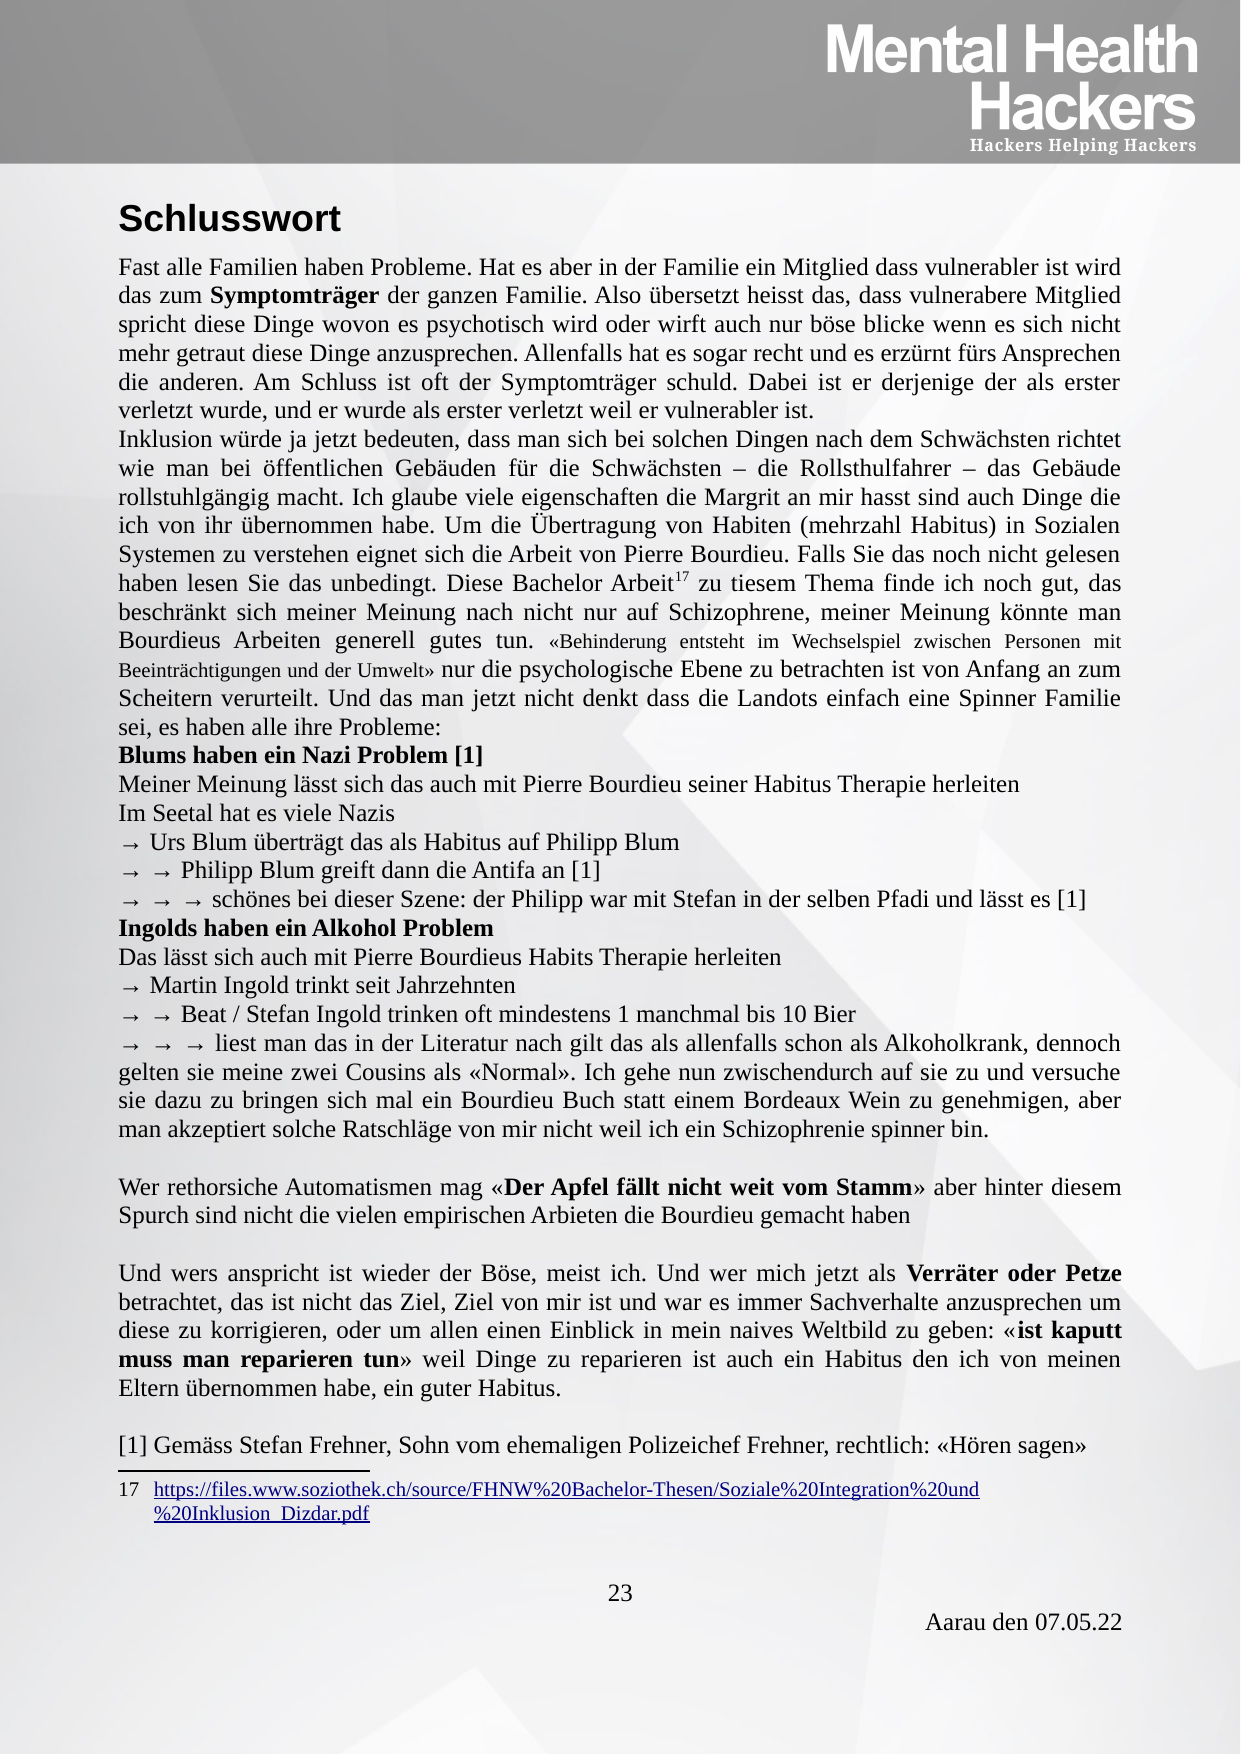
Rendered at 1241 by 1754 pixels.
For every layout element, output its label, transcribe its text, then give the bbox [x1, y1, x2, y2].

text → → → liest man das in der Literatur nach gilt das als allenfalls schon als Alkoholkrank, dennoch gelten sie meine zwei Cousins als «Normal». Ich gehe nun zwischendurch auf sie zu und versuche sie dazu zu bringen sich mal ein Bourdieu Buch statt einem Bordeaux Wein zu genehmigen, aber man akzeptiert solche Ratschläge von mir nicht weil ich ein Schizophrenie spinner bin. [118, 1028, 1122, 1143]
text → → Beat / Stefan Ingold trinken oft mindestens 1 manchmal bis 10 Bier [118, 999, 1122, 1028]
text → → Philipp Blum greift dann die Antifa an [1] [118, 856, 1122, 884]
text Blums haben ein Nazi Problem [1] [118, 741, 1122, 769]
text Und wers anspricht ist wieder der Böse, meist ich. Und wer mich jetzt als Verräter oder Petze betrachtet, das ist nicht das Ziel, Ziel von mir ist und war es immer Sachverhalte anzusprechen um diese zu korrigieren, oder um allen einen Einblick in mein naives Weltbild zu geben: «ist kaputt muss man reparieren tun» weil Dinge zu reparieren ist auch ein Habitus den ich von meinen Eltern übernommen habe, ein guter Habitus. [118, 1258, 1122, 1402]
text Meiner Meinung lässt sich das auch mit Pierre Bourdieu seiner Habitus Therapie herleiten [118, 769, 1122, 798]
text [1] Gemäss Stefan Frehner, Sohn vom ehemaligen Polizeichef Frehner, rechtlich: «Hören sagen» [118, 1431, 1122, 1459]
text Inklusion würde ja jetzt bedeuten, dass man sich bei solchen Dingen nach dem Schwächsten richtet wie man bei öffentlichen Gebäuden für die Schwächsten – die Rollsthulfahrer – das Gebäude rollstuhlgängig macht. Ich glaube viele eigenschaften die Margrit an mir hasst sind auch Dinge die ich von ihr übernommen habe. Um die Übertragung von Habiten (mehrzahl Habitus) in Sozialen Systemen zu verstehen eignet sich die Arbeit von Pierre Bourdieu. Falls Sie das noch nicht gelesen haben lesen Sie das unbedingt. Diese Bachelor Arbeit zu tiesem Thema finde ich noch gut, das beschränkt sich meiner Meinung nach nicht nur auf Schizophrene, meiner Meinung könnte man Bourdieus Arbeiten generell gutes tun. «Behinderung entsteht im Wechselspiel zwischen Personen mit Beeinträchtigungen und der Umwelt» nur die psychologische Ebene zu betrachten ist von Anfang an zum Scheitern verurteilt. Und das man jetzt nicht denkt dass die Landots einfach eine Spinner Familie sei, es haben alle ihre Probleme: [118, 424, 1122, 741]
text → Urs Blum überträgt das als Habitus auf Philipp Blum [118, 827, 1122, 856]
text https://files.www.soziothek.ch/source/FHNW%20Bachelor-Thesen/Soziale%20Integration%20und%20Inklusion_Dizdar.pdf [118, 1477, 1122, 1525]
subtitle Schlusswort [118, 196, 1122, 239]
text → Martin Ingold trinkt seit Jahrzehnten [118, 971, 1122, 999]
text Wer rethorsiche Automatismen mag «Der Apfel fällt nicht weit vom Stamm» aber hinter diesem Spurch sind nicht die vielen empirischen Arbieten die Bourdieu gemacht haben [118, 1172, 1122, 1229]
text → → → schönes bei dieser Szene: der Philipp war mit Stefan in der selben Pfadi und lässt es [1] [118, 884, 1122, 913]
picture [0, 0, 1241, 1754]
text Fast alle Familien haben Probleme. Hat es aber in der Familie ein Mitglied dass vulnerabler ist wird das zum Symptomträger der ganzen Familie. Also übersetzt heisst das, dass vulnerabere Mitglied spricht diese Dinge wovon es psychotisch wird oder wirft auch nur böse blicke wenn es sich nicht mehr getraut diese Dinge anzusprechen. Allenfalls hat es sogar recht und es erzürnt fürs Ansprechen die anderen. Am Schluss ist oft der Symptomträger schuld. Dabei ist er derjenige der als erster verletzt wurde, und er wurde als erster verletzt weil er vulnerabler ist. [118, 252, 1122, 424]
text Ingolds haben ein Alkohol Problem [118, 913, 1122, 942]
text Das lässt sich auch mit Pierre Bourdieus Habits Therapie herleiten [118, 942, 1122, 971]
text Im Seetal hat es viele Nazis [118, 798, 1122, 827]
